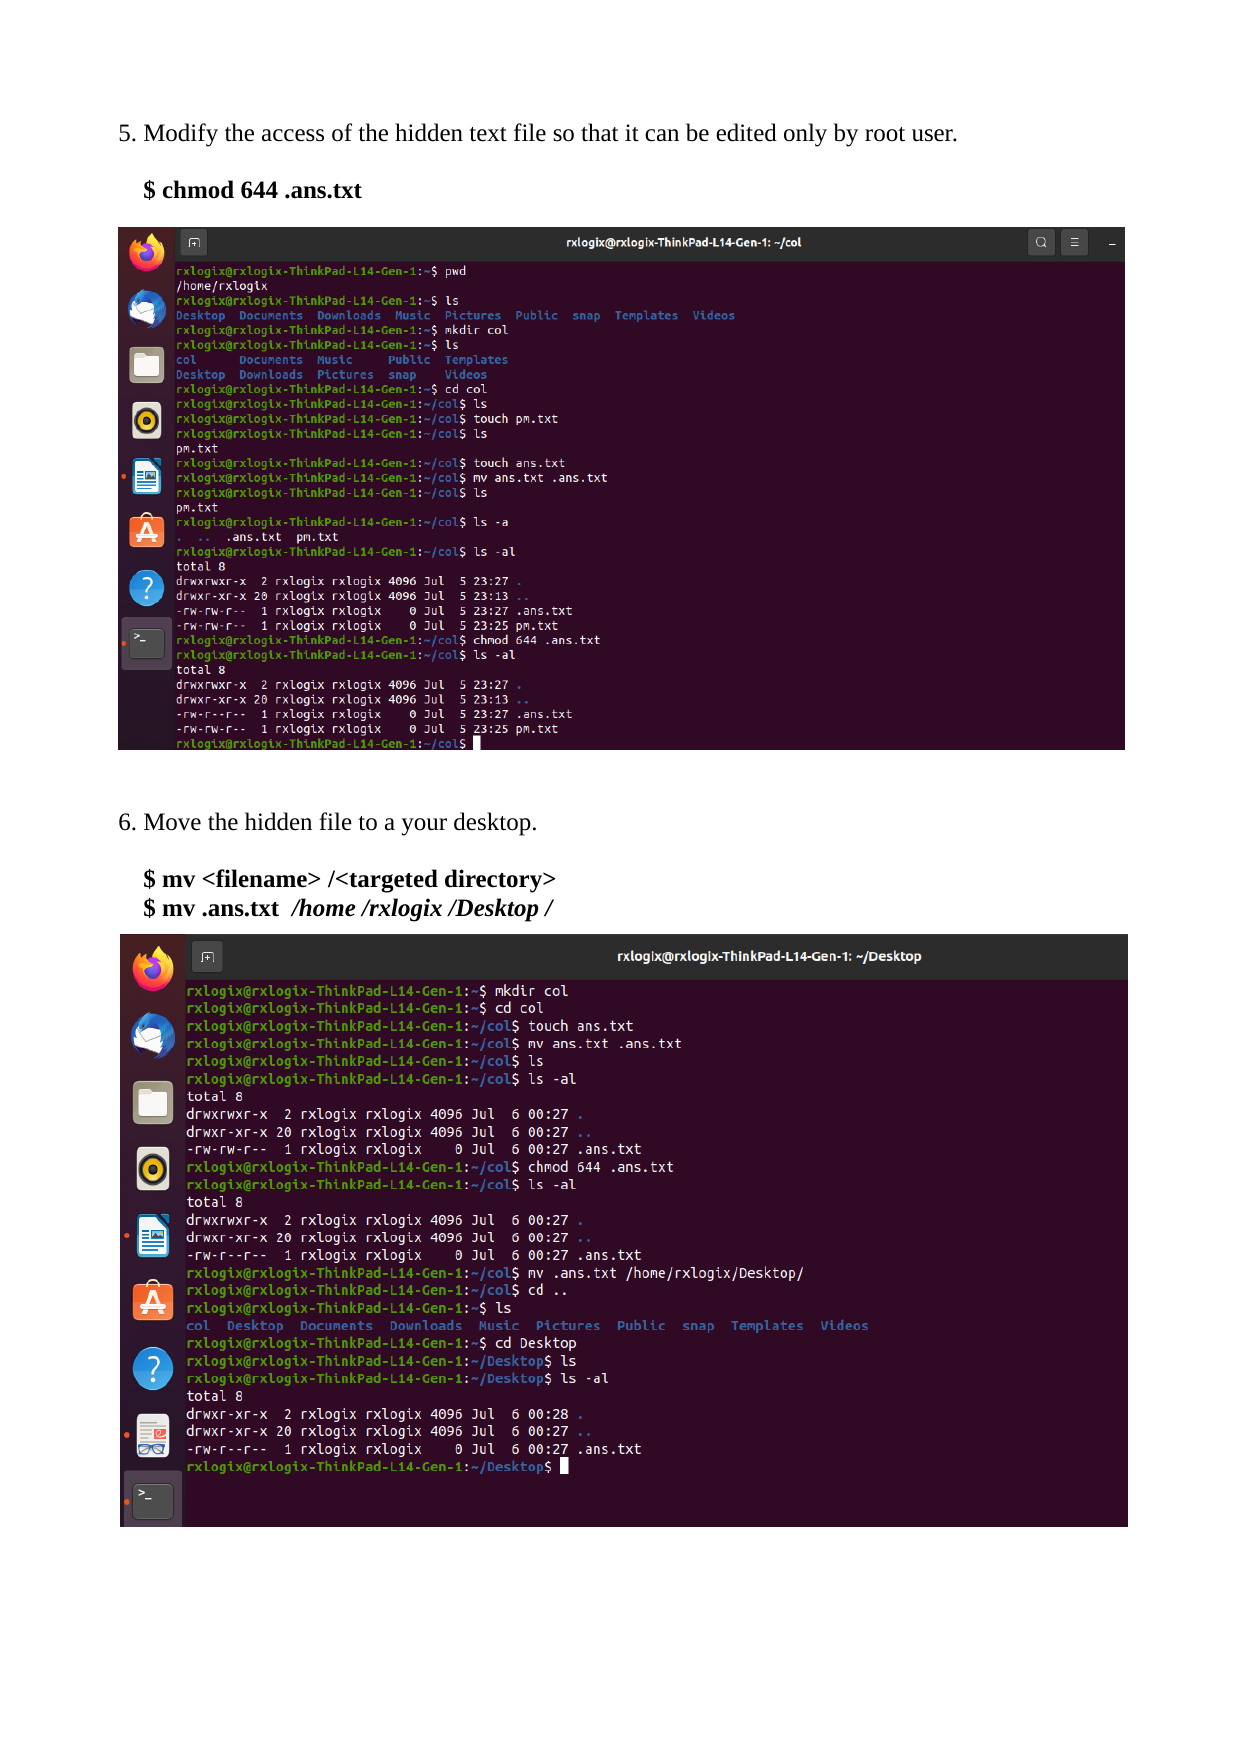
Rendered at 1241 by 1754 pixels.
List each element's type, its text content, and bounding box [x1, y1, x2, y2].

picture [120, 934, 1128, 1527]
picture [118, 227, 1125, 750]
text $ chmod 644 .ans.txt [118, 176, 1122, 204]
text $ mv .ans.txt /home /rxlogix /Desktop / [118, 893, 1122, 922]
text 6. Move the hidden file to a your desktop. [118, 807, 1122, 836]
text $ mv <filename> /<targeted directory> [118, 864, 1122, 893]
text 5. Modify the access of the hidden text file so that it can be edited only by root user. [118, 118, 1122, 147]
